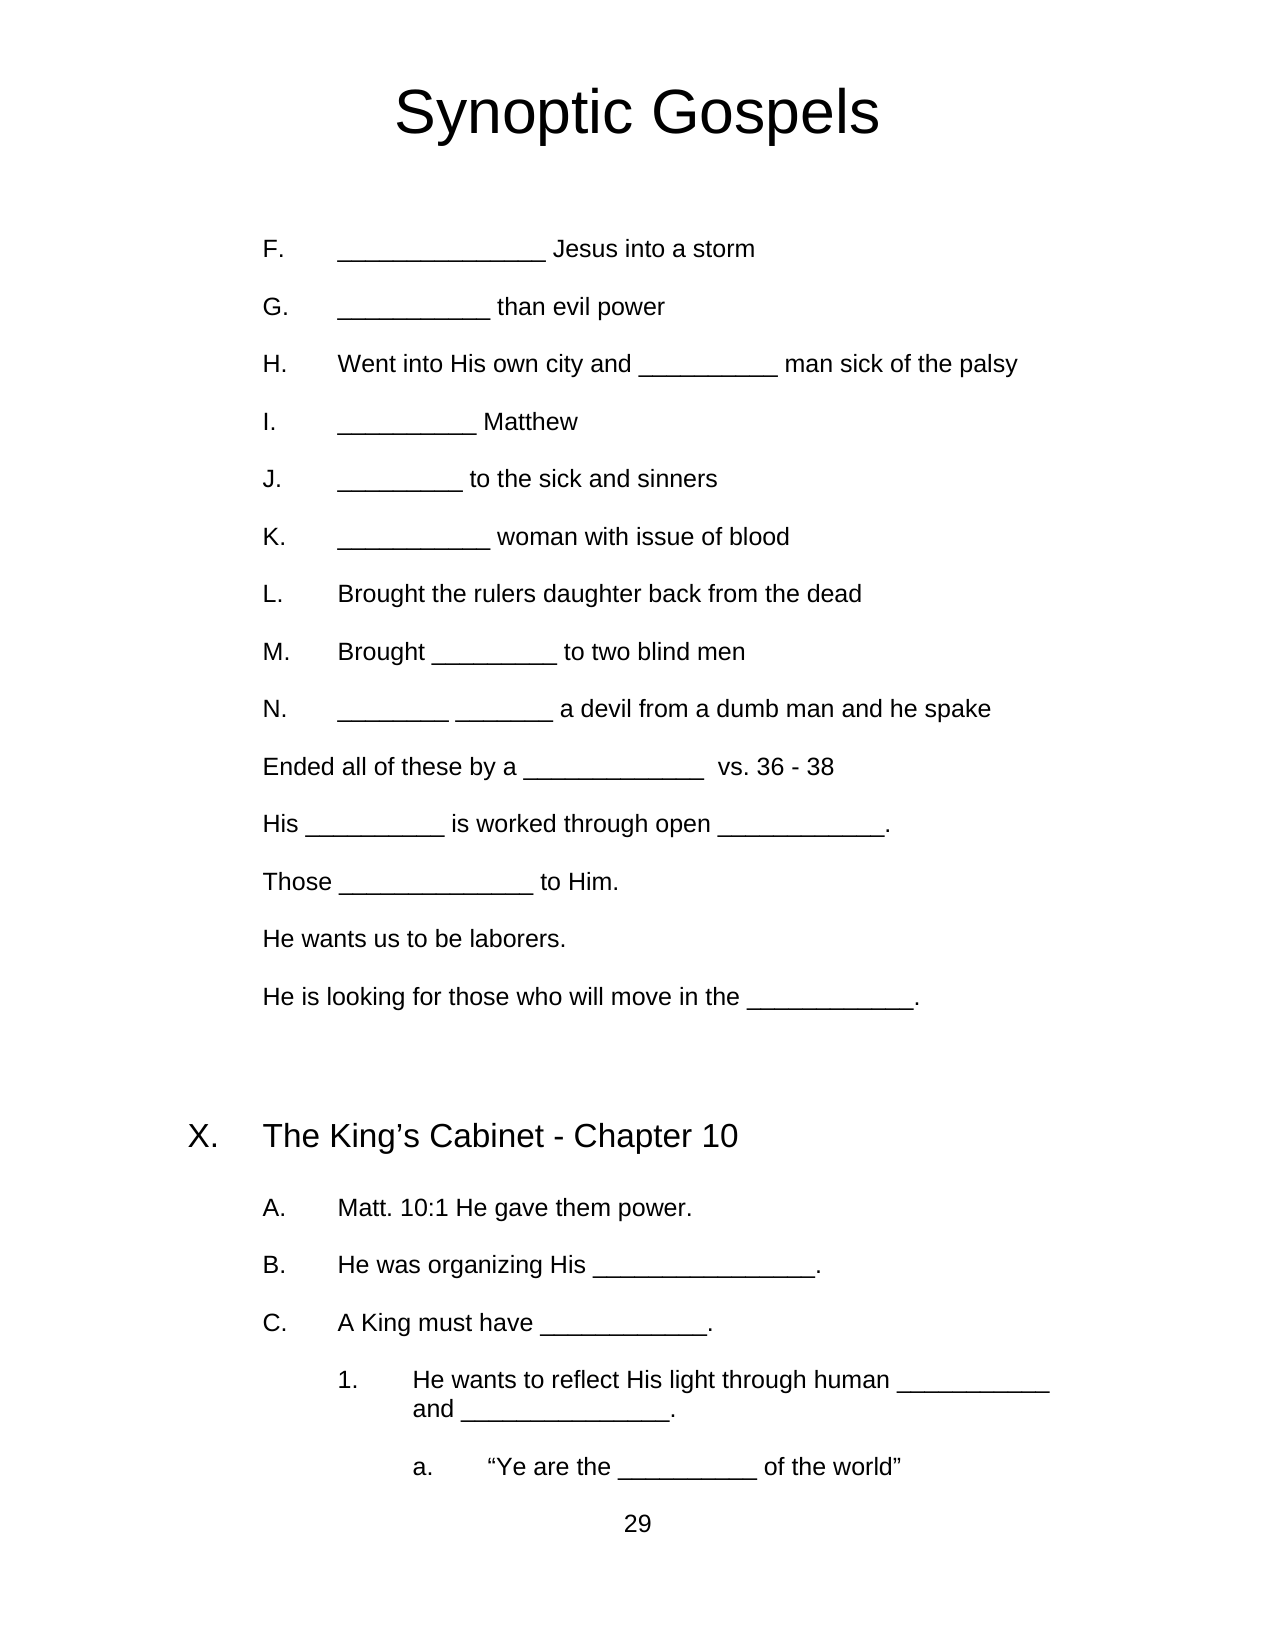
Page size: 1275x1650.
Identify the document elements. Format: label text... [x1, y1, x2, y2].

text H. Went into His own city and __________ man sick of the palsy [187, 349, 1087, 378]
text L. Brought the rulers daughter back from the dead [187, 579, 1087, 608]
text He is looking for those who will move in the ____________. [187, 982, 1087, 1011]
text His __________ is worked through open ____________. [187, 809, 1087, 838]
text F. _______________ Jesus into a storm [187, 234, 1087, 263]
text a. “Ye are the __________ of the world” [187, 1452, 1087, 1481]
text and _______________. [187, 1394, 1087, 1423]
text C. A King must have ____________. [187, 1308, 1087, 1337]
text A. Matt. 10:1 He gave them power. [187, 1193, 1087, 1222]
text Ended all of these by a _____________ vs. 36 - 38 [187, 752, 1087, 781]
text G. ___________ than evil power [187, 292, 1087, 321]
text Those ______________ to Him. [187, 867, 1087, 896]
text J. _________ to the sick and sinners [187, 464, 1087, 493]
text He wants us to be laborers. [187, 924, 1087, 953]
text 1. He wants to reflect His light through human ___________ [187, 1366, 1087, 1394]
text N. ________ _______ a devil from a dumb man and he spake [187, 694, 1087, 723]
text I. __________ Matthew [187, 407, 1087, 436]
text B. He was organizing His ________________. [187, 1251, 1087, 1279]
text M. Brought _________ to two blind men [187, 637, 1087, 666]
text K. ___________ woman with issue of blood [187, 522, 1087, 551]
text X. The King’s Cabinet - Chapter 10 [187, 1116, 1087, 1154]
